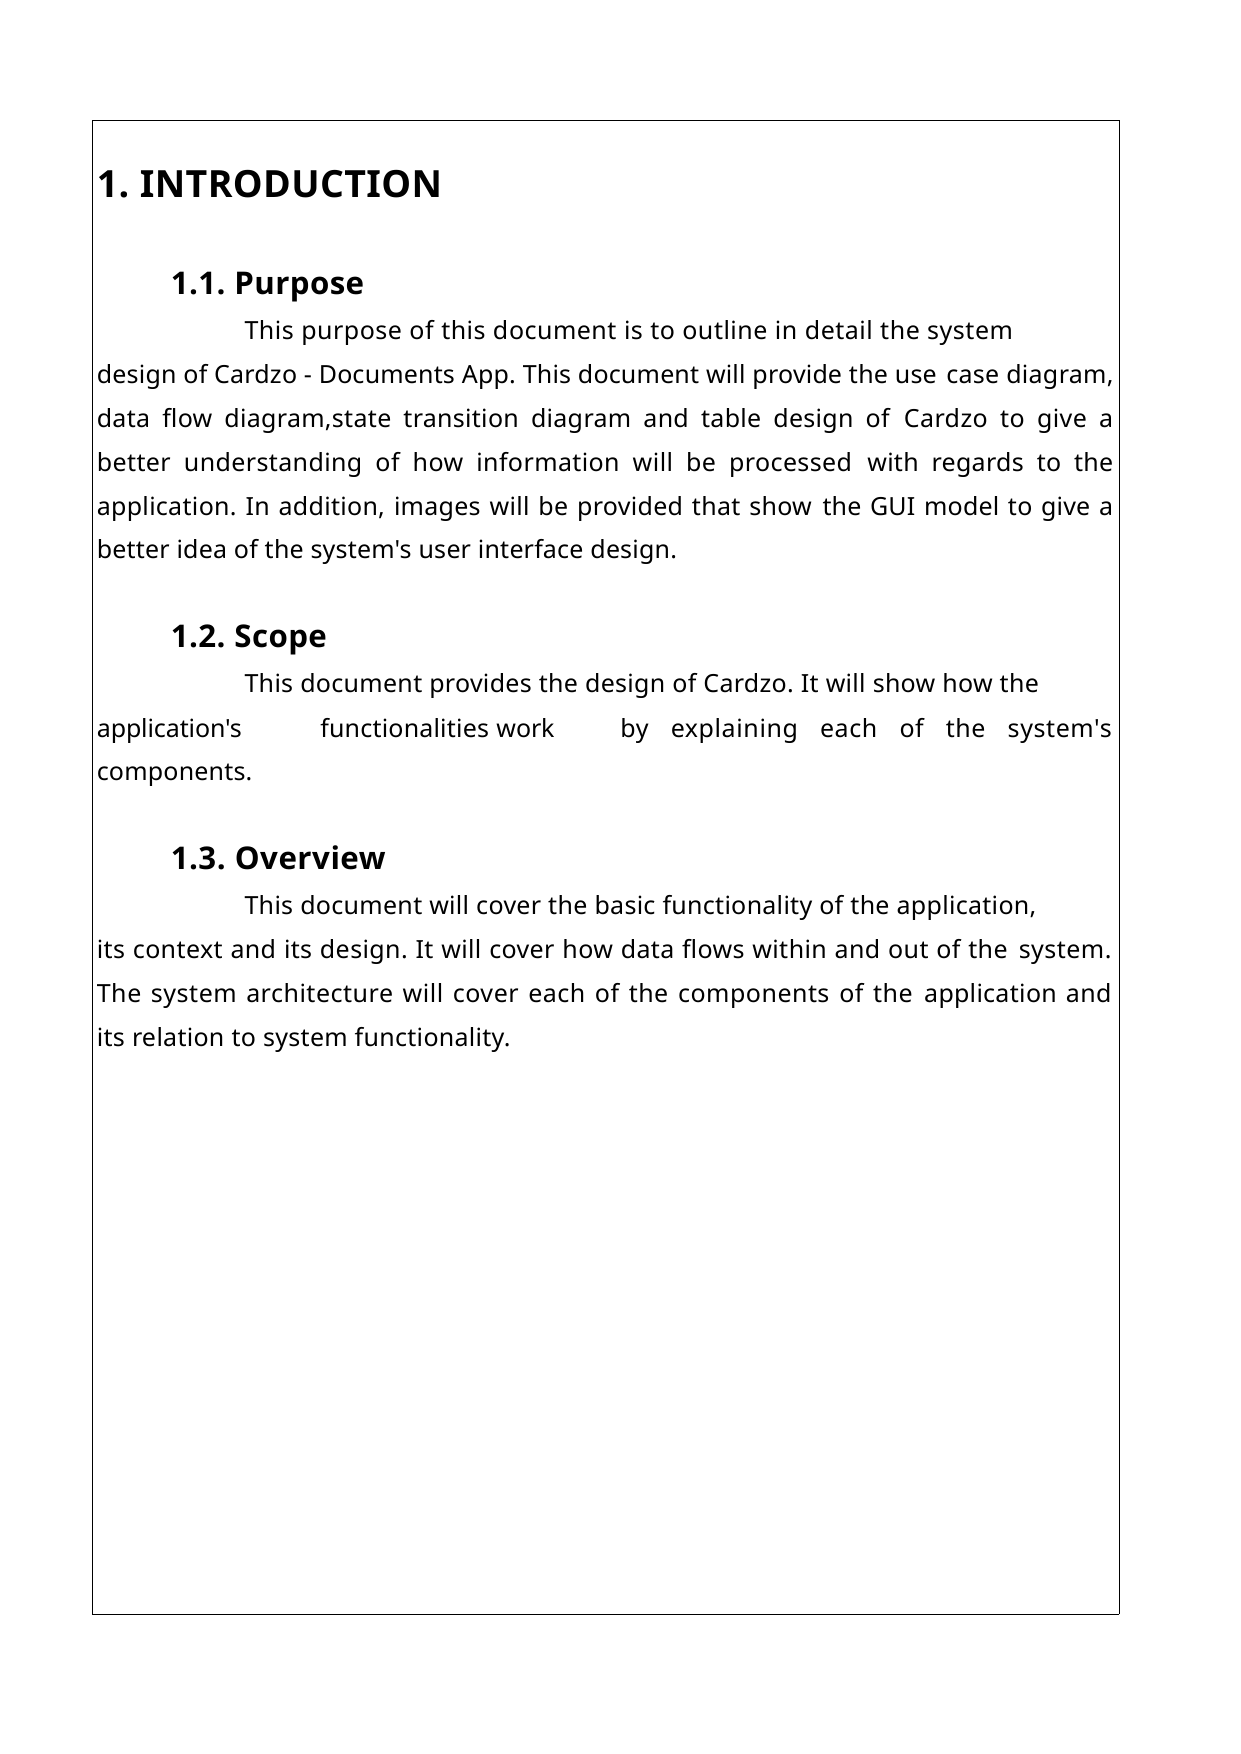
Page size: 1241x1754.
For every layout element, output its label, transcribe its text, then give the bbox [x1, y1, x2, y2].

text 1.3. Overview [97, 841, 506, 877]
text its context and its design. It will cover how data flows within and out of the system. The system architecture will cover each of the components of the application and its relation to system functionality. [97, 924, 1112, 1055]
text 1.2. Scope [97, 619, 453, 655]
text application's functionalities work by explaining each of the system's components. [97, 702, 1112, 789]
text 1.1. Purpose [97, 266, 487, 302]
text This purpose of this document is to outline in detail the system [97, 302, 1112, 349]
text design of Cardzo - Documents App. This document will provide the use case diagram, data flow diagram,state transition diagram and table design of Cardzo to give a better understanding of how information will be processed with regards to the application. In addition, images will be provided that show the GUI model to give a better idea of the system's user interface design. [97, 349, 1113, 568]
text This document provides the design of Cardzo. It will show how the [97, 655, 1113, 702]
text This document will cover the basic functionality of the application, [97, 877, 1112, 924]
text 1. INTRODUCTION [97, 157, 498, 207]
